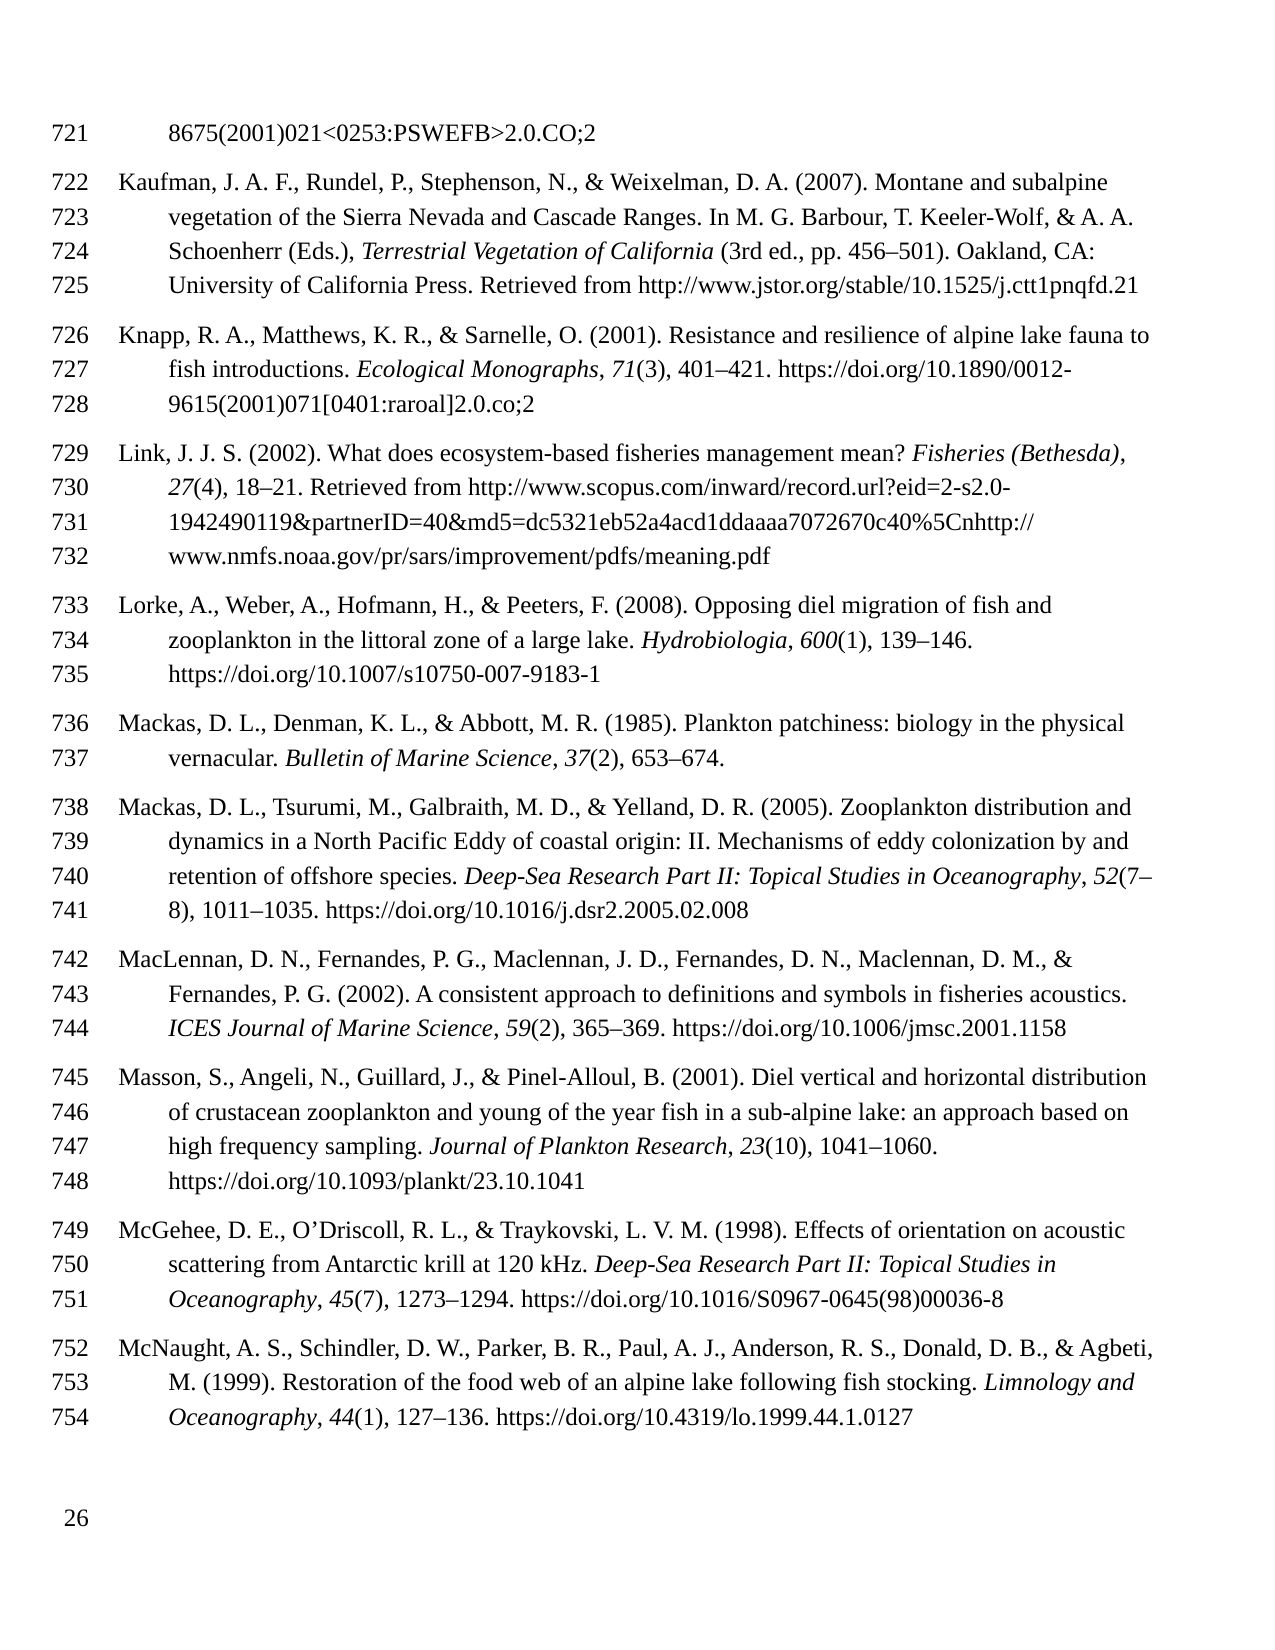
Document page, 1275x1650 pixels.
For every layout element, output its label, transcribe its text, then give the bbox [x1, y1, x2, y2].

text Mackas, D. L., Tsurumi, M., Galbraith, M. D., & Yelland, D. R. (2005). Zooplankton distribution and dynamics in a North Pacific Eddy of coastal origin: II. Mechanisms of eddy colonization by and retention of offshore species. Deep-Sea Research Part II: Topical Studies in Oceanography, 52(7–8), 1011–1035. https://doi.org/10.1016/j.dsr2.2005.02.008 [118, 792, 1157, 924]
text 8675(2001)021<0253:PSWEFB>2.0.CO;2 [118, 118, 1157, 147]
text Link, J. J. S. (2002). What does ecosystem-based fisheries management mean? Fisheries (Bethesda), 27(4), 18–21. Retrieved from http://www.scopus.com/inward/record.url?eid=2-s2.0-1942490119&partnerID=40&md5=dc5321eb52a4acd1ddaaaa7072670c40%5Cnhttp://www.nmfs.noaa.gov/pr/sars/improvement/pdfs/meaning.pdf [118, 438, 1157, 570]
text Mackas, D. L., Denman, K. L., & Abbott, M. R. (1985). Plankton patchiness: biology in the physical vernacular. Bulletin of Marine Science, 37(2), 653–674. [118, 708, 1157, 771]
text McGehee, D. E., O’Driscoll, R. L., & Traykovski, L. V. M. (1998). Effects of orientation on acoustic scattering from Antarctic krill at 120 kHz. Deep-Sea Research Part II: Topical Studies in Oceanography, 45(7), 1273–1294. https://doi.org/10.1016/S0967-0645(98)00036-8 [118, 1215, 1157, 1312]
text Knapp, R. A., Matthews, K. R., & Sarnelle, O. (2001). Resistance and resilience of alpine lake fauna to fish introductions. Ecological Monographs, 71(3), 401–421. https://doi.org/10.1890/0012-9615(2001)071[0401:raroal]2.0.co;2 [118, 320, 1157, 417]
text Masson, S., Angeli, N., Guillard, J., & Pinel-Alloul, B. (2001). Diel vertical and horizontal distribution of crustacean zooplankton and young of the year fish in a sub-alpine lake: an approach based on high frequency sampling. Journal of Plankton Research, 23(10), 1041–1060. https://doi.org/10.1093/plankt/23.10.1041 [118, 1062, 1157, 1194]
text McNaught, A. S., Schindler, D. W., Parker, B. R., Paul, A. J., Anderson, R. S., Donald, D. B., & Agbeti, M. (1999). Restoration of the food web of an alpine lake following fish stocking. Limnology and Oceanography, 44(1), 127–136. https://doi.org/10.4319/lo.1999.44.1.0127 [118, 1333, 1157, 1431]
text MacLennan, D. N., Fernandes, P. G., Maclennan, J. D., Fernandes, D. N., Maclennan, D. M., & Fernandes, P. G. (2002). A consistent approach to definitions and symbols in fisheries acoustics. ICES Journal of Marine Science, 59(2), 365–369. https://doi.org/10.1006/jmsc.2001.1158 [118, 944, 1157, 1042]
text Kaufman, J. A. F., Rundel, P., Stephenson, N., & Weixelman, D. A. (2007). Montane and subalpine vegetation of the Sierra Nevada and Cascade Ranges. In M. G. Barbour, T. Keeler-Wolf, & A. A. Schoenherr (Eds.), Terrestrial Vegetation of California (3rd ed., pp. 456–501). Oakland, CA: University of California Press. Retrieved from http://www.jstor.org/stable/10.1525/j.ctt1pnqfd.21 [118, 167, 1157, 299]
text Lorke, A., Weber, A., Hofmann, H., & Peeters, F. (2008). Opposing diel migration of fish and zooplankton in the littoral zone of a large lake. Hydrobiologia, 600(1), 139–146. https://doi.org/10.1007/s10750-007-9183-1 [118, 590, 1157, 688]
